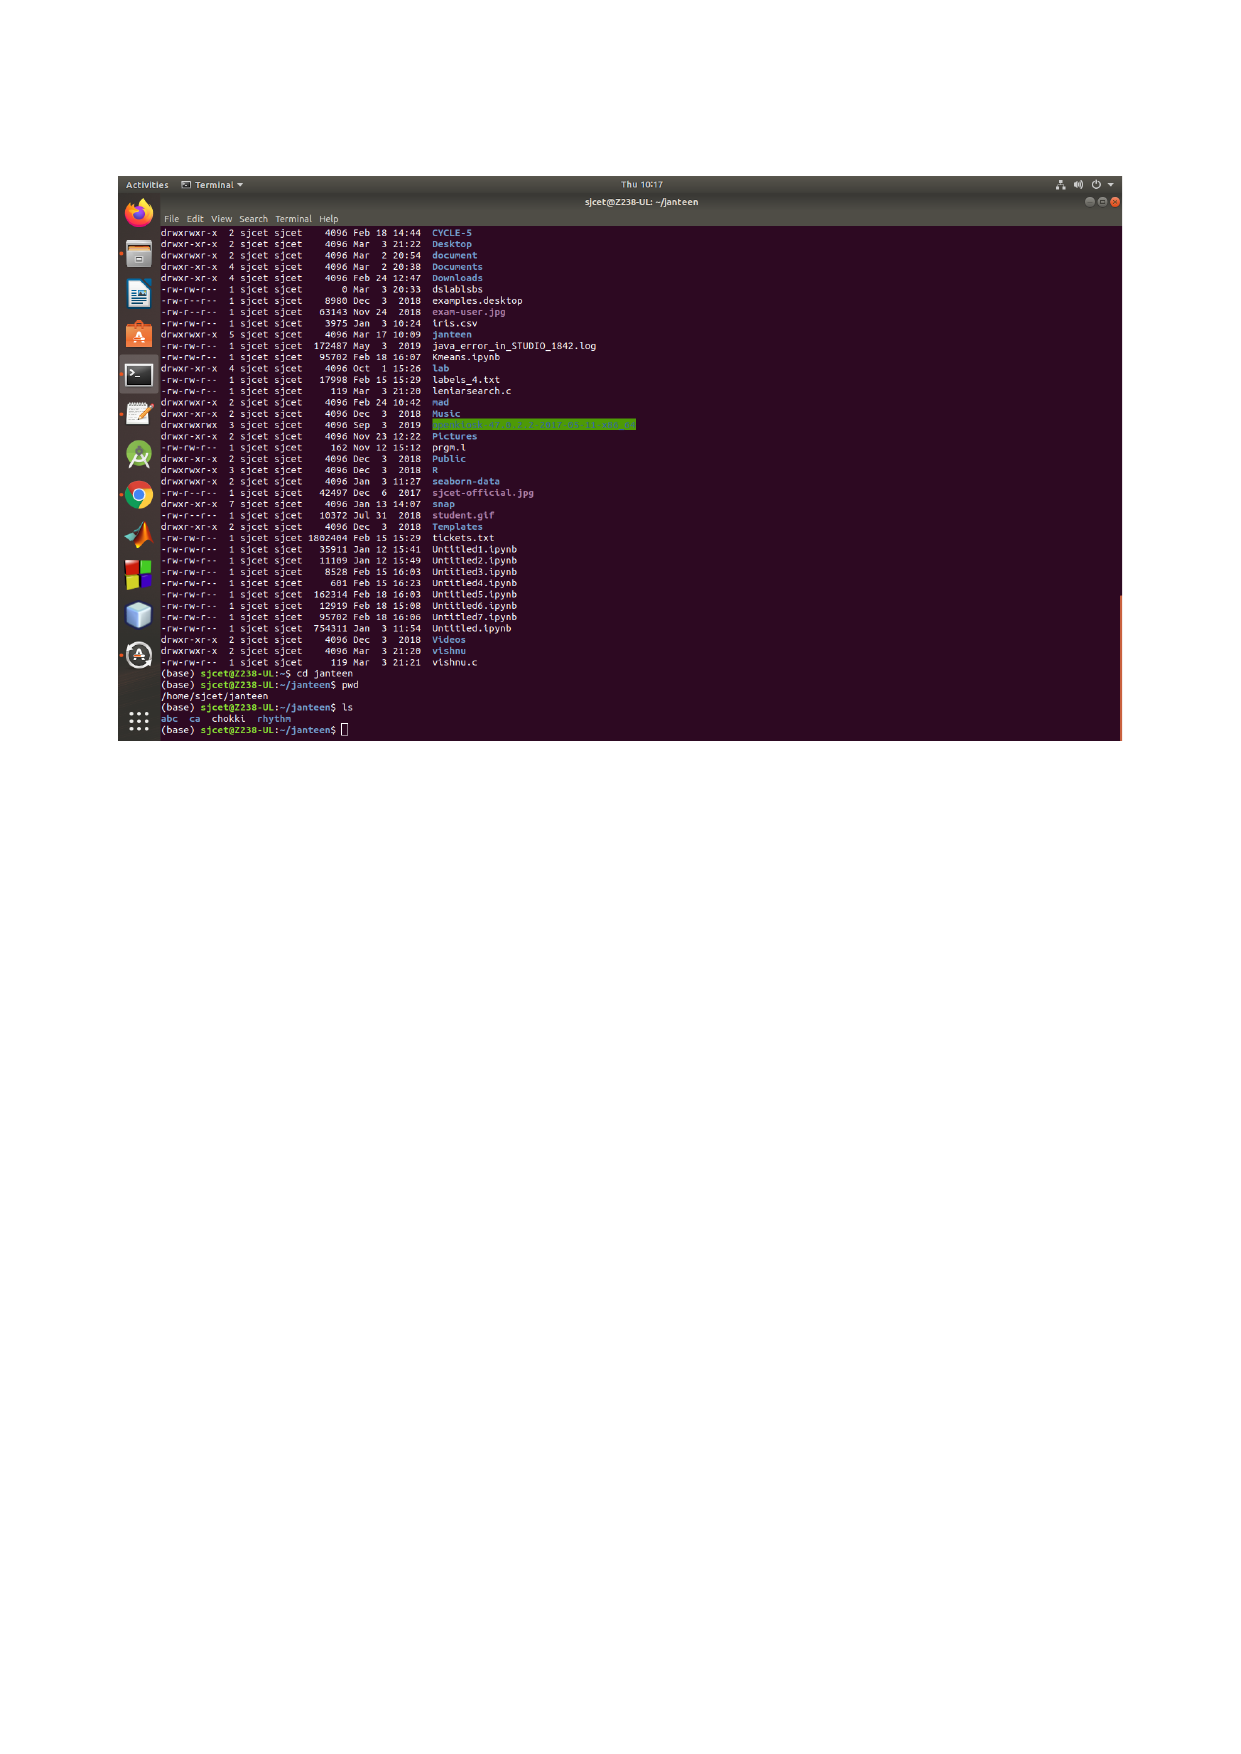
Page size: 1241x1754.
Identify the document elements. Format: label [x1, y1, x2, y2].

picture [118, 176, 1123, 741]
